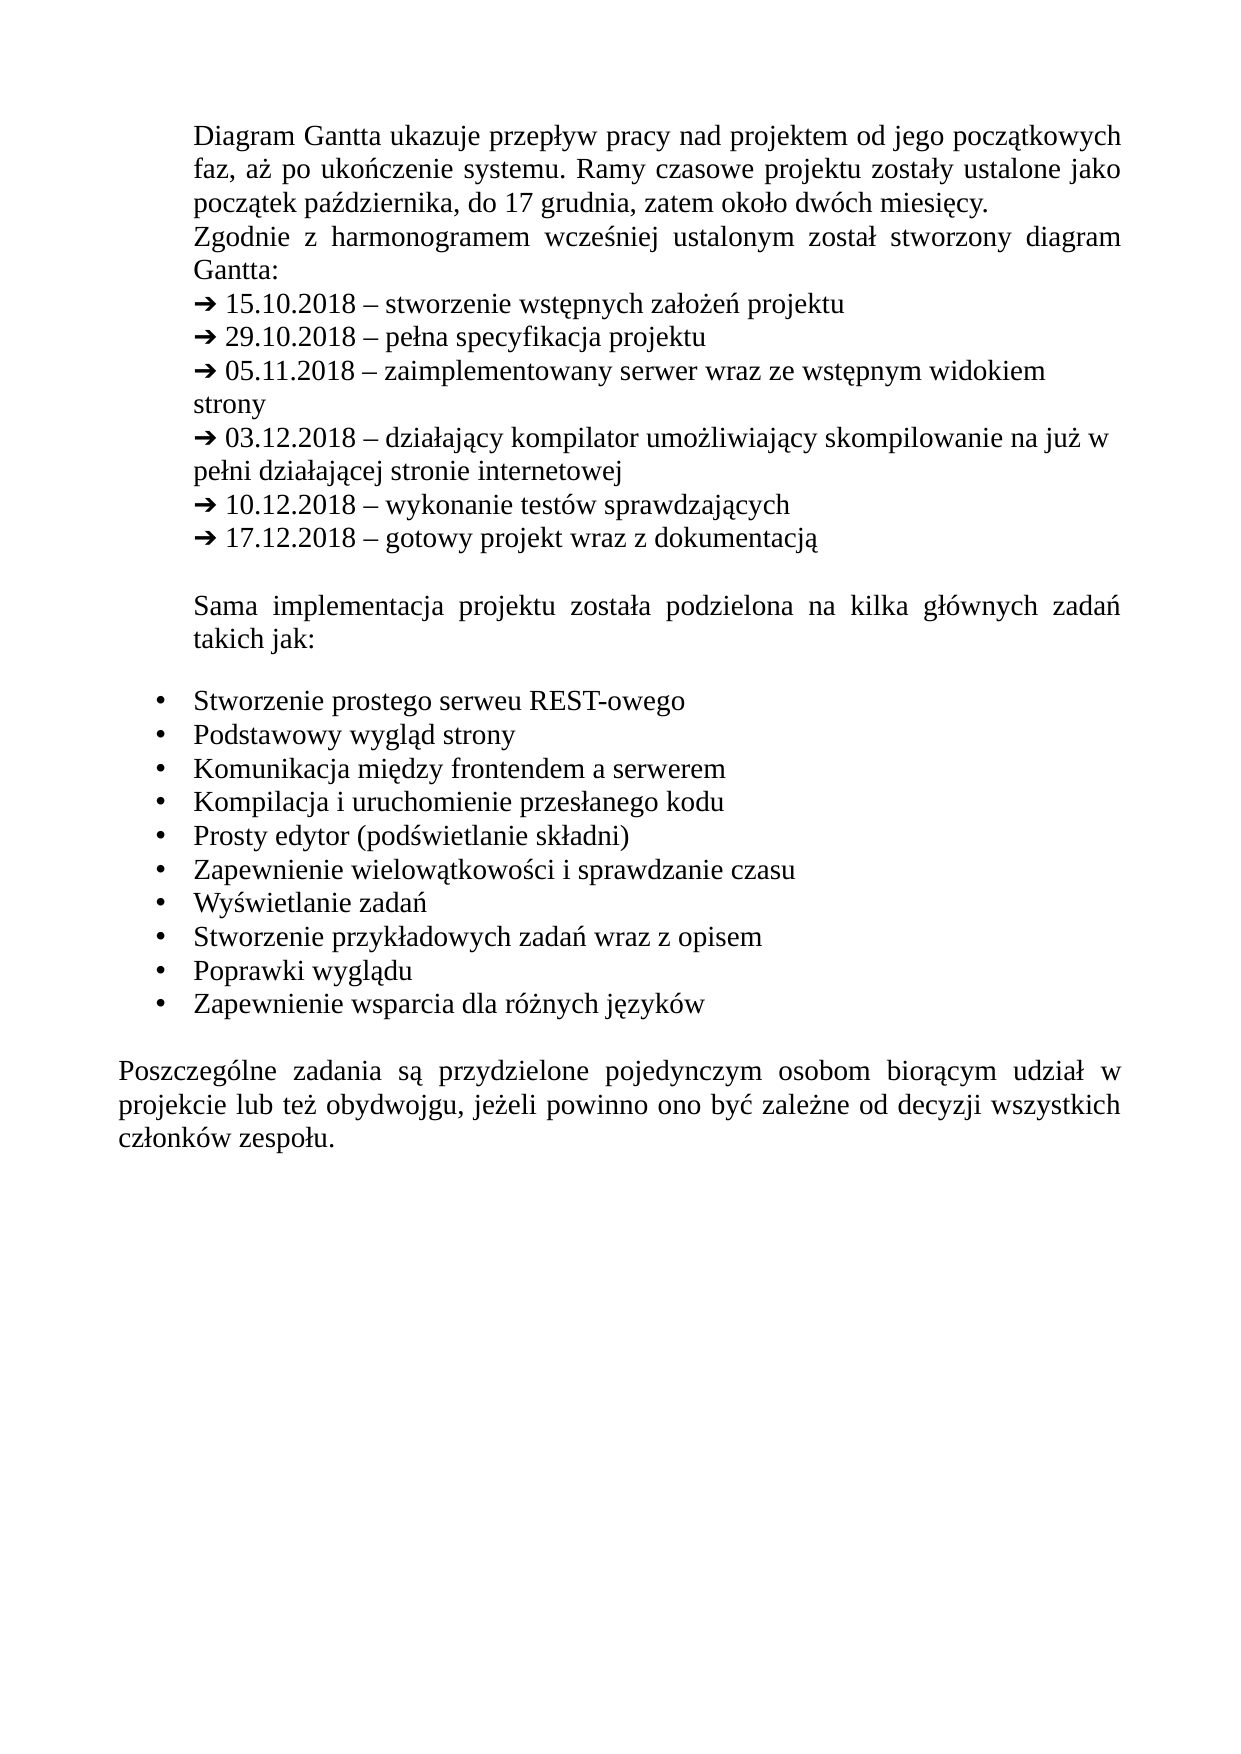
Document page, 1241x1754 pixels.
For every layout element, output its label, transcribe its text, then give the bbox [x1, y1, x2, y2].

list ➔ 05.11.2018 – zaimplementowany serwer wraz ze wstępnym widokiem [156, 353, 1122, 386]
list strony [156, 386, 1122, 420]
list Wyświetlanie zadań [156, 885, 1122, 919]
list ➔ 15.10.2018 – stworzenie wstępnych założeń projektu [156, 286, 1122, 319]
list pełni działającej stronie internetowej [156, 453, 1122, 487]
list Stworzenie przykładowych zadań wraz z opisem [156, 919, 1122, 953]
list Zapewnienie wsparcia dla różnych języków [156, 986, 1122, 1020]
list Sama implementacja projektu została podzielona na kilka głównych zadań takich jak: [156, 588, 1122, 655]
list Prosty edytor (podświetlanie składni) [156, 818, 1122, 852]
list ➔ 29.10.2018 – pełna specyfikacja projektu [156, 319, 1122, 353]
list Zapewnienie wielowątkowości i sprawdzanie czasu [156, 852, 1122, 885]
list ➔ 10.12.2018 – wykonanie testów sprawdzających [156, 487, 1122, 521]
list Podstawowy wygląd strony [156, 717, 1122, 751]
text Poszczególne zadania są przydzielone pojedynczym osobom biorącym udział w projekcie lub też obydwojgu, jeżeli powinno ono być zależne od decyzji wszystkich członków zespołu. [118, 1053, 1122, 1154]
list Komunikacja między frontendem a serwerem [156, 751, 1122, 784]
list Diagram Gantta ukazuje przepływ pracy nad projektem od jego początkowych faz, aż po ukończenie systemu. Ramy czasowe projektu zostały ustalone jako początek października, do 17 grudnia, zatem około dwóch miesięcy. [156, 118, 1122, 219]
list ➔ 17.12.2018 – gotowy projekt wraz z dokumentacją [156, 521, 1122, 554]
list Stworzenie prostego serweu REST-owego [156, 683, 1122, 717]
list Kompilacja i uruchomienie przesłanego kodu [156, 784, 1122, 818]
list Zgodnie z harmonogramem wcześniej ustalonym został stworzony diagram Gantta: [156, 219, 1122, 286]
list Poprawki wyglądu [156, 953, 1122, 986]
list ➔ 03.12.2018 – działający kompilator umożliwiający skompilowanie na już w [156, 420, 1122, 453]
